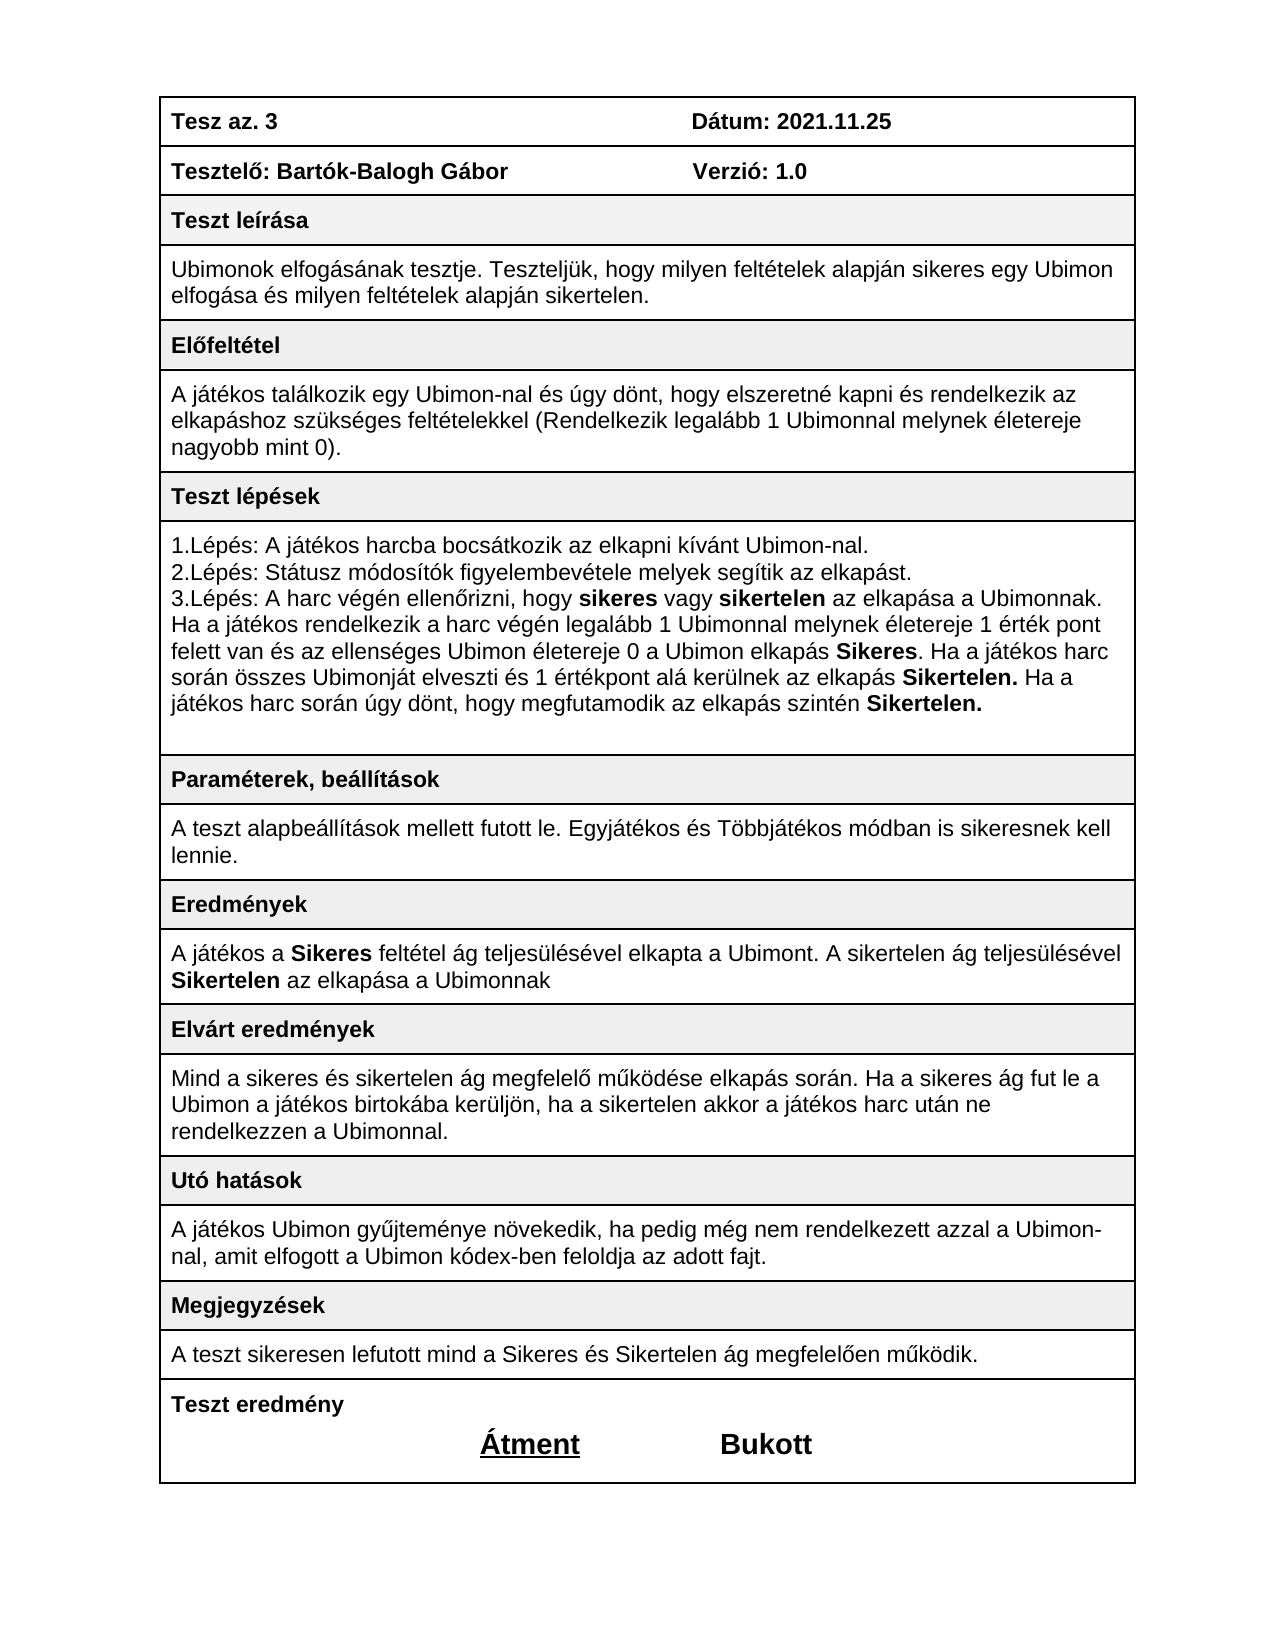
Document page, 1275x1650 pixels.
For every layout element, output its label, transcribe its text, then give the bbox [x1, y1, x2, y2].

table_cell Mind a sikeres és sikertelen ág megfelelő működése elkapás során. Ha a sikeres ág fut le a Ubimon a játékos birtokába kerüljön, ha a sikertelen akkor a játékos harc után ne rendelkezzen a Ubimonnal. [161, 1055, 1134, 1154]
table_cell Ubimonok elfogásának tesztje. Teszteljük, hogy milyen feltételek alapján sikeres egy Ubimon elfogása és milyen feltételek alapján sikertelen. [161, 246, 1134, 319]
table_cell Elvárt eredmények [161, 1005, 1134, 1053]
table_cell Eredmények [161, 881, 1134, 928]
table_cell Utó hatások [161, 1157, 1134, 1204]
table_cell A teszt sikeresen lefutott mind a Sikeres és Sikertelen ág megfelelően működik. [161, 1331, 1134, 1378]
table_cell A teszt alapbeállítások mellett futott le. Egyjátékos és Többjátékos módban is sikeresnek kell lennie. [161, 805, 1134, 878]
table_cell 1.Lépés: A játékos harcba bocsátkozik az elkapni kívánt Ubimon-nal. 2.Lépés: Státusz módosítók figyelembevétele melyek segítik az elkapást. 3.Lépés: A harc végén ellenőrizni, hogy sikeres vagy sikertelen az elkapása a Ubimonnak. Ha a játékos rendelkezik a harc végén legalább 1 Ubimonnal melynek életereje 1 érték pont felett van és az ellenséges Ubimon életereje 0 a Ubimon elkapás Sikeres. Ha a játékos harc során összes Ubimonját elveszti és 1 értékpont alá kerülnek az elkapás Sikertelen. Ha a játékos harc során úgy dönt, hogy megfutamodik az elkapás szintén Sikertelen. [161, 522, 1134, 753]
table_cell Megjegyzések [161, 1282, 1134, 1329]
table_cell Előfeltétel [161, 321, 1134, 368]
table_cell Teszt lépések [161, 473, 1134, 520]
table_header Bukott [648, 1417, 884, 1471]
table_cell A játékos találkozik egy Ubimon-nal és úgy dönt, hogy elszeretné kapni és rendelkezik az elkapáshoz szükséges feltételekkel (Rendelkezik legalább 1 Ubimonnal melynek életereje nagyobb mint 0). [161, 371, 1134, 471]
table_header Átment [412, 1417, 648, 1471]
table_cell Tesztelő: Bartók-Balogh Gábor Verzió: 1.0 [161, 147, 1134, 194]
table_cell A játékos a Sikeres feltétel ág teljesülésével elkapta a Ubimont. A sikertelen ág teljesülésével Sikertelen az elkapása a Ubimonnak [161, 930, 1134, 1003]
table_header Tesz az. 3 Dátum: 2021.11.25 [161, 98, 1134, 145]
table_cell Teszt leírása [161, 196, 1134, 244]
table_cell A játékos Ubimon gyűjteménye növekedik, ha pedig még nem rendelkezett azzal a Ubimon-nal, amit elfogott a Ubimon kódex-ben feloldja az adott fajt. [161, 1206, 1134, 1279]
table_cell Teszt eredmény [161, 1380, 1134, 1482]
table_cell Paraméterek, beállítások [161, 756, 1134, 803]
